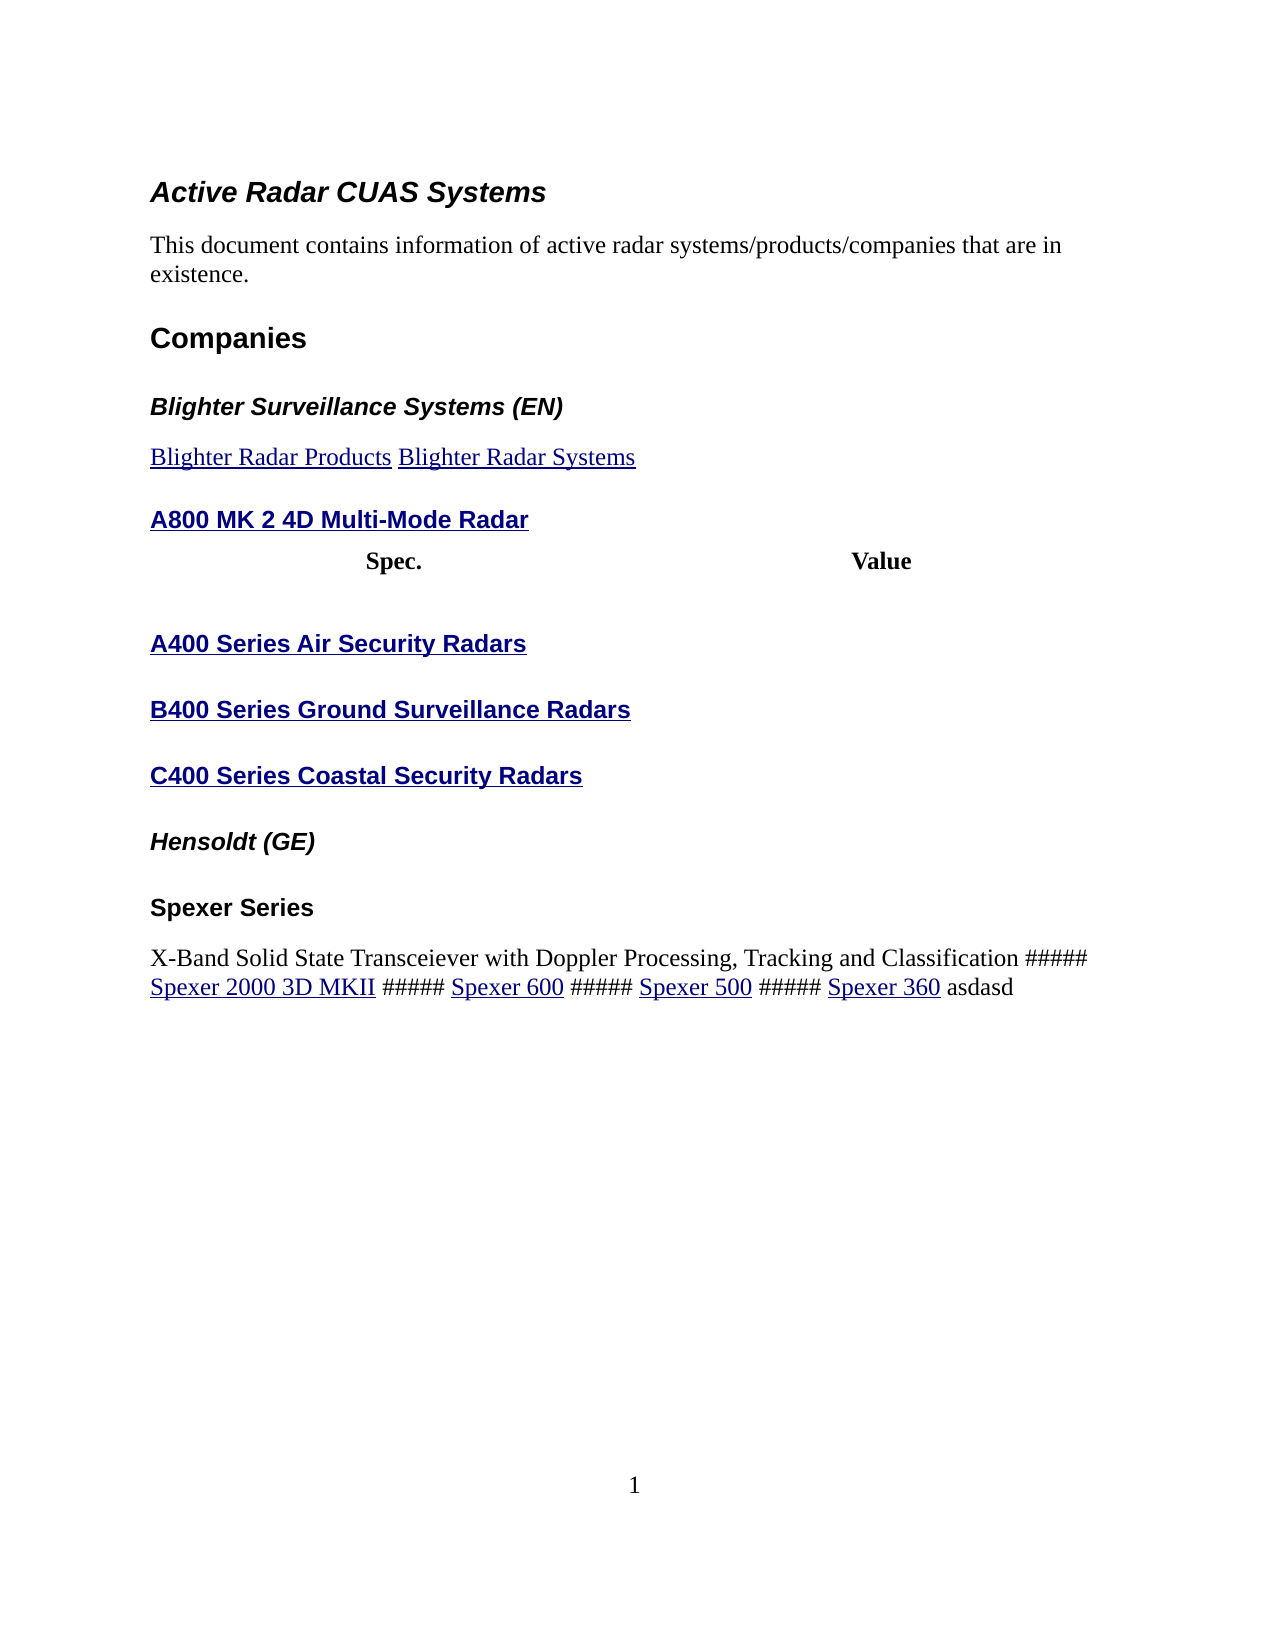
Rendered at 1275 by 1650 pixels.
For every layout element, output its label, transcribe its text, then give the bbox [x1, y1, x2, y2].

text This document contains information of active radar systems/products/companies that are in existence. [150, 230, 1125, 287]
text Blighter Radar Products Blighter Radar Systems [150, 442, 1125, 471]
subtitle Companies [150, 321, 1125, 355]
table_cell [638, 575, 1125, 604]
table_header Spec. [150, 546, 637, 575]
subtitle Active Radar CUAS Systems [150, 175, 1125, 208]
text X-Band Solid State Transceiever with Doppler Processing, Tracking and Classification ##### Spexer 2000 3D MKII ##### Spexer 600 ##### Spexer 500 ##### Spexer 360 asdasd [150, 943, 1125, 1000]
subtitle Spexer Series [150, 893, 1125, 921]
subtitle A400 Series Air Security Radars [150, 629, 1125, 657]
subtitle B400 Series Ground Surveillance Radars [150, 695, 1125, 723]
subtitle Hensoldt (GE) [150, 827, 1125, 855]
table_header Value [638, 546, 1125, 575]
subtitle A800 MK 2 4D Multi-Mode Radar [150, 505, 1125, 534]
subtitle C400 Series Coastal Security Radars [150, 761, 1125, 789]
subtitle Blighter Surveillance Systems (EN) [150, 392, 1125, 421]
table_cell [150, 575, 637, 604]
